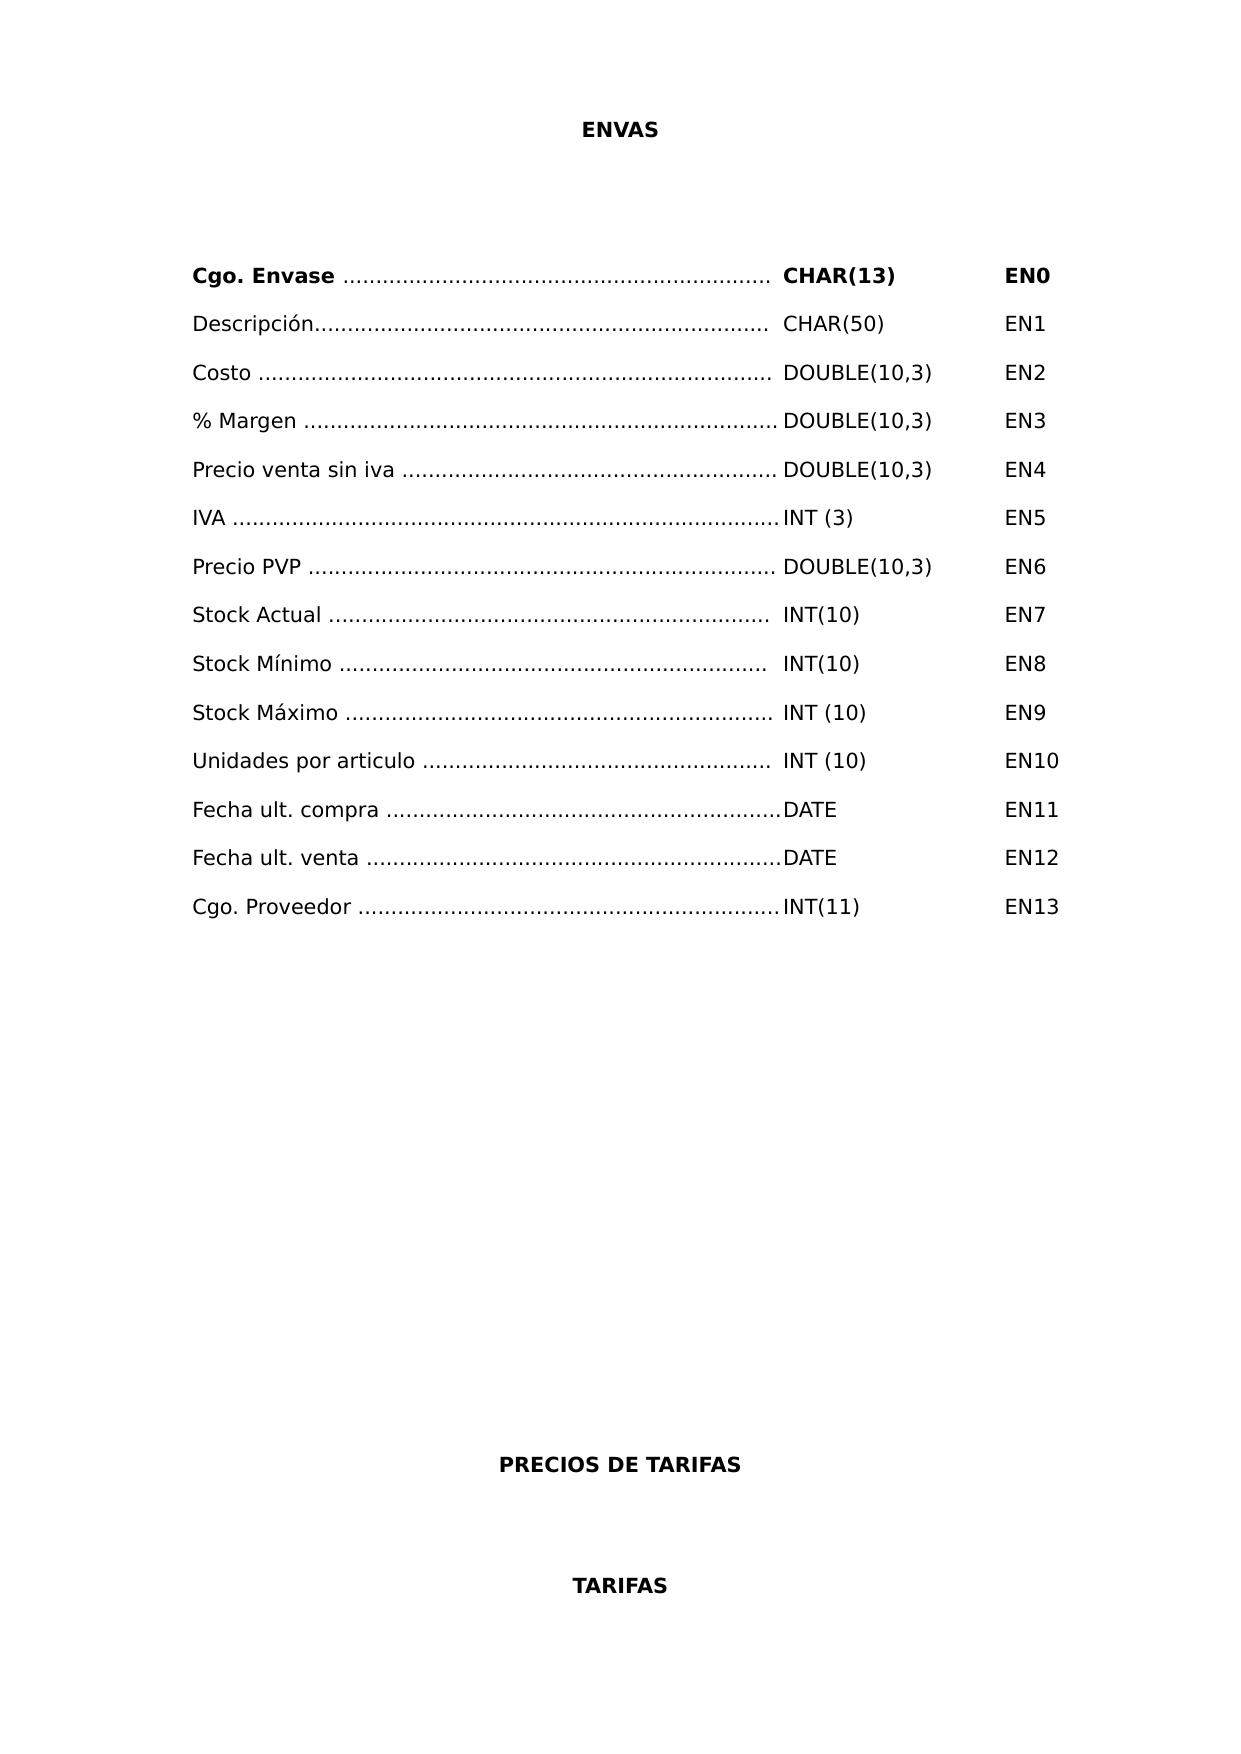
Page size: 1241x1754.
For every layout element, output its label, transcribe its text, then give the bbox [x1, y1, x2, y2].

text Fecha ult. venta ............................................................... DATE EN12 [118, 846, 1122, 871]
text Precio PVP ....................................................................... DOUBLE(10,3) EN6 [118, 555, 1122, 579]
text Stock Actual ................................................................... INT(10) EN7 [118, 603, 1122, 628]
text IVA ................................................................................... INT (3) EN5 [118, 506, 1122, 531]
text TARIFAS [118, 1574, 1122, 1599]
text Cgo. Envase ................................................................. CHAR(13) EN0 [118, 264, 1122, 288]
text Precio venta sin iva ......................................................... DOUBLE(10,3) EN4 [118, 458, 1122, 482]
text Costo .............................................................................. DOUBLE(10,3) EN2 [118, 361, 1122, 385]
text PRECIOS DE TARIFAS [118, 1453, 1122, 1477]
text ENVAS [118, 118, 1122, 142]
text Cgo. Proveedor ................................................................ INT(11) EN13 [118, 895, 1122, 919]
text Stock Máximo ................................................................. INT (10) EN9 [118, 701, 1122, 725]
text Descripción..................................................................... CHAR(50) EN1 [118, 312, 1122, 337]
text Unidades por articulo ..................................................... INT (10) EN10 [118, 749, 1122, 773]
text Fecha ult. compra ............................................................ DATE EN11 [118, 798, 1122, 822]
text % Margen ........................................................................ DOUBLE(10,3) EN3 [118, 409, 1122, 434]
text Stock Mínimo ................................................................. INT(10) EN8 [118, 652, 1122, 676]
